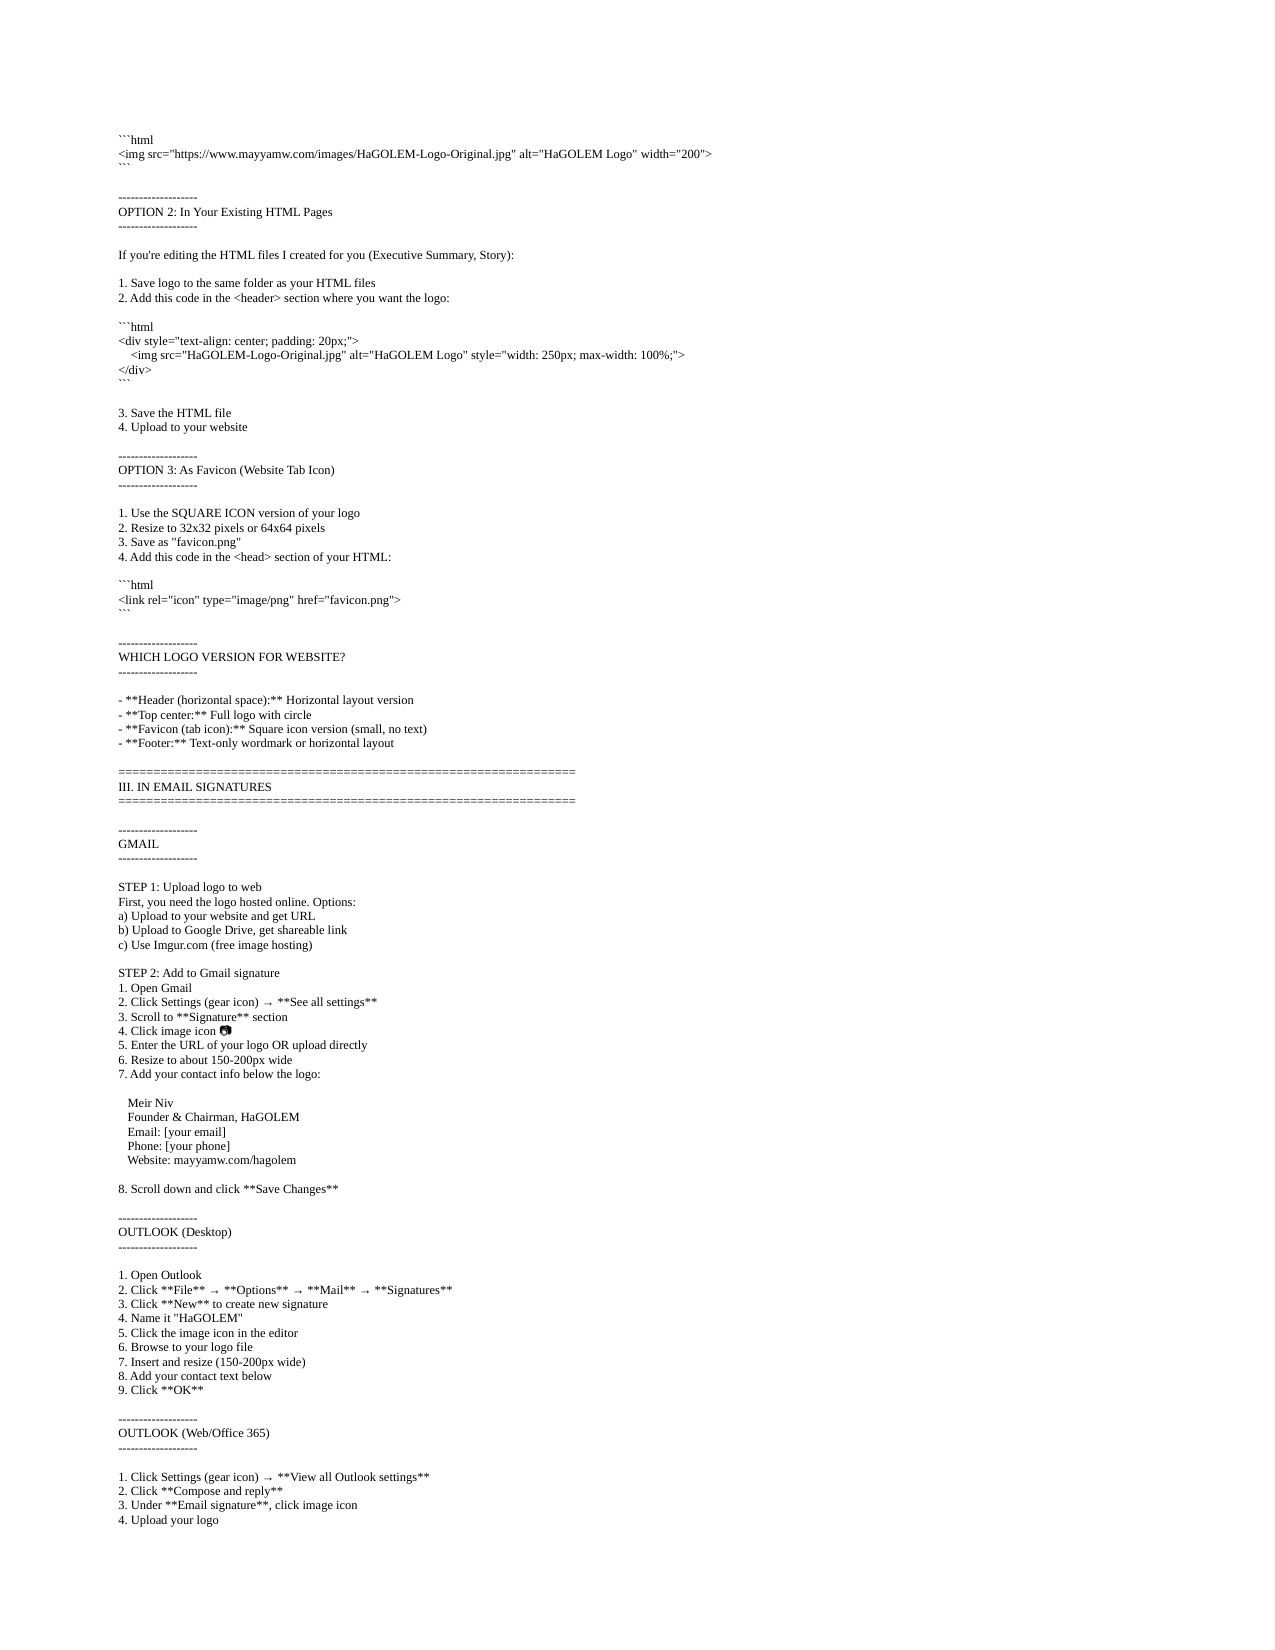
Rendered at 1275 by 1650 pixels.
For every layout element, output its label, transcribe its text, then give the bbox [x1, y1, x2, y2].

text 5. Enter the URL of your logo OR upload directly [118, 1038, 1157, 1052]
text - **Favicon (tab icon):** Square icon version (small, no text) [118, 722, 1157, 736]
text ------------------- [118, 1211, 1157, 1225]
text c) Use Imgur.com (free image hosting) [118, 937, 1157, 952]
text ``` [118, 377, 1157, 391]
text 3. Save as "favicon.png" [118, 535, 1157, 549]
text 4. Click image icon 📷 [118, 1024, 1157, 1038]
text 2. Resize to 32x32 pixels or 64x64 pixels [118, 521, 1157, 535]
text 3. Click **New** to create new signature [118, 1297, 1157, 1311]
text OUTLOOK (Desktop) [118, 1225, 1157, 1239]
text 2. Click **Compose and reply** [118, 1484, 1157, 1498]
text 2. Click **File** → **Options** → **Mail** → **Signatures** [118, 1282, 1157, 1297]
text GMAIL [118, 837, 1157, 851]
text OPTION 3: As Favicon (Website Tab Icon) [118, 463, 1157, 477]
text STEP 1: Upload logo to web [118, 880, 1157, 894]
text 6. Resize to about 150-200px wide [118, 1052, 1157, 1067]
text a) Upload to your website and get URL [118, 909, 1157, 923]
text ------------------- [118, 1412, 1157, 1426]
text ------------------- [118, 664, 1157, 679]
text ```html [118, 578, 1157, 592]
text </div> [118, 362, 1157, 377]
text - **Top center:** Full logo with circle [118, 707, 1157, 722]
text 7. Insert and resize (150-200px wide) [118, 1354, 1157, 1369]
text Email: [your email] [118, 1124, 1157, 1139]
text <div style="text-align: center; padding: 20px;"> [118, 334, 1157, 348]
text ```html [118, 319, 1157, 334]
text 8. Add your contact text below [118, 1369, 1157, 1383]
text 7. Add your contact info below the logo: [118, 1067, 1157, 1081]
text ================================================================= [118, 794, 1157, 808]
text 1. Save logo to the same folder as your HTML files [118, 276, 1157, 291]
text 5. Click the image icon in the editor [118, 1326, 1157, 1340]
text ```html [118, 132, 1157, 147]
text Founder & Chairman, HaGOLEM [118, 1110, 1157, 1124]
text 3. Under **Email signature**, click image icon [118, 1498, 1157, 1512]
text OPTION 2: In Your Existing HTML Pages [118, 204, 1157, 219]
text 1. Use the SQUARE ICON version of your logo [118, 506, 1157, 521]
text If you're editing the HTML files I created for you (Executive Summary, Story): [118, 247, 1157, 262]
text ------------------- [118, 477, 1157, 492]
text 4. Upload to your website [118, 420, 1157, 434]
text 1. Click Settings (gear icon) → **View all Outlook settings** [118, 1469, 1157, 1484]
text ------------------- [118, 822, 1157, 837]
text 3. Scroll to **Signature** section [118, 1009, 1157, 1024]
text ------------------- [118, 219, 1157, 233]
text 4. Add this code in the <head> section of your HTML: [118, 549, 1157, 564]
text 6. Browse to your logo file [118, 1340, 1157, 1354]
text STEP 2: Add to Gmail signature [118, 966, 1157, 981]
text Website: mayyamw.com/hagolem [118, 1153, 1157, 1167]
text 1. Open Gmail [118, 981, 1157, 995]
text Meir Niv [118, 1096, 1157, 1110]
text 3. Save the HTML file [118, 406, 1157, 420]
text ``` [118, 607, 1157, 621]
text First, you need the logo hosted online. Options: [118, 894, 1157, 909]
text 8. Scroll down and click **Save Changes** [118, 1182, 1157, 1196]
text Phone: [your phone] [118, 1139, 1157, 1153]
text <img src="HaGOLEM-Logo-Original.jpg" alt="HaGOLEM Logo" style="width: 250px; max-width: 100%;"> [118, 348, 1157, 362]
text 1. Open Outlook [118, 1268, 1157, 1282]
text b) Upload to Google Drive, get shareable link [118, 923, 1157, 937]
text OUTLOOK (Web/Office 365) [118, 1426, 1157, 1441]
text <link rel="icon" type="image/png" href="favicon.png"> [118, 592, 1157, 607]
text ``` [118, 161, 1157, 176]
text ------------------- [118, 1239, 1157, 1254]
text 4. Upload your logo [118, 1512, 1157, 1527]
text 2. Add this code in the <header> section where you want the logo: [118, 291, 1157, 305]
text ------------------- [118, 851, 1157, 866]
text ------------------- [118, 449, 1157, 463]
text 4. Name it "HaGOLEM" [118, 1311, 1157, 1326]
text <img src="https://www.mayyamw.com/images/HaGOLEM-Logo-Original.jpg" alt="HaGOLEM Logo" width="200"> [118, 147, 1157, 161]
text 2. Click Settings (gear icon) → **See all settings** [118, 995, 1157, 1009]
text ================================================================= [118, 765, 1157, 779]
text ------------------- [118, 190, 1157, 204]
text - **Footer:** Text-only wordmark or horizontal layout [118, 736, 1157, 751]
text - **Header (horizontal space):** Horizontal layout version [118, 693, 1157, 707]
text WHICH LOGO VERSION FOR WEBSITE? [118, 650, 1157, 664]
text ------------------- [118, 636, 1157, 650]
text 9. Click **OK** [118, 1383, 1157, 1397]
text III. IN EMAIL SIGNATURES [118, 779, 1157, 794]
text ------------------- [118, 1441, 1157, 1455]
